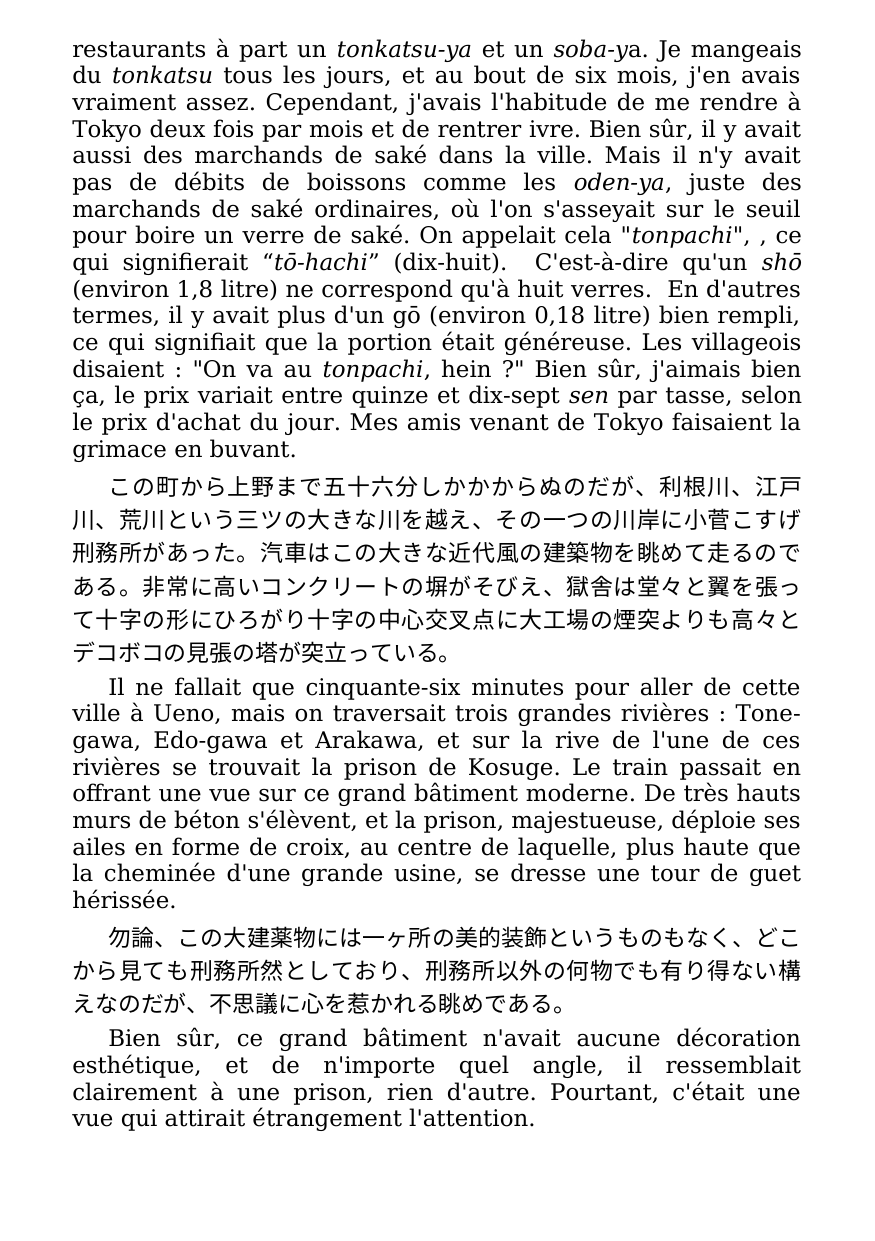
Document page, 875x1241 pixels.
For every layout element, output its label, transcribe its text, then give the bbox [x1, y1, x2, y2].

text この町から上野まで五十六分しかかからぬのだが、利根川、江戸川、荒川という三ツの大きな川を越え、その一つの川岸に小菅こすげ刑務所があった。汽車はこの大きな近代風の建築物を眺めて走るのである。非常に高いコンクリートの塀がそびえ、獄舎は堂々と翼を張って十字の形にひろがり十字の中心交叉点に大工場の煙突よりも高々とデコボコの見張の塔が突立っている。 [72, 469, 802, 668]
text Bien sûr, ce grand bâtiment n'avait aucune décoration esthétique, et de n'importe quel angle, il ressemblait clairement à une prison, rien d'autre. Pourtant, c'était une vue qui attirait étrangement l'attention. [72, 1026, 802, 1132]
text 勿論、この大建薬物には一ヶ所の美的装飾というものもなく、どこから見ても刑務所然としており、刑務所以外の何物でも有り得ない構えなのだが、不思議に心を惹かれる眺めである。 [72, 920, 802, 1019]
text Il ne fallait que cinquante-six minutes pour aller de cette ville à Ueno, mais on traversait trois grandes rivières : Tone-gawa, Edo-gawa et Arakawa, et sur la rive de l'une de ces rivières se trouvait la prison de Kosuge. Le train passait en offrant une vue sur ce grand bâtiment moderne. De très hauts murs de béton s'élèvent, et la prison, majestueuse, déploie ses ailes en forme de croix, au centre de laquelle, plus haute que la cheminée d'une grande usine, se dresse une tour de guet hérissée. [72, 674, 802, 914]
text restaurants à part un tonkatsu-ya et un soba-ya. Je mangeais du tonkatsu tous les jours, et au bout de six mois, j'en avais vraiment assez. Cependant, j'avais l'habitude de me rendre à Tokyo deux fois par mois et de rentrer ivre. Bien sûr, il y avait aussi des marchands de saké dans la ville. Mais il n'y avait pas de débits de boissons comme les oden-ya, juste des marchands de saké ordinaires, où l'on s'asseyait sur le seuil pour boire un verre de saké. On appelait cela "tonpachi", , ce qui signifierait “tō-hachi” (dix-huit). C'est-à-dire qu'un shō (environ 1,8 litre) ne correspond qu'à huit verres. En d'autres termes, il y avait plus d'un gō (environ 0,18 litre) bien rempli, ce qui signifiait que la portion était généreuse. Les villageois disaient : "On va au tonpachi, hein ?" Bien sûr, j'aimais bien ça, le prix variait entre quinze et dix-sept sen par tasse, selon le prix d'achat du jour. Mes amis venant de Tokyo faisaient la grimace en buvant. [72, 36, 802, 463]
